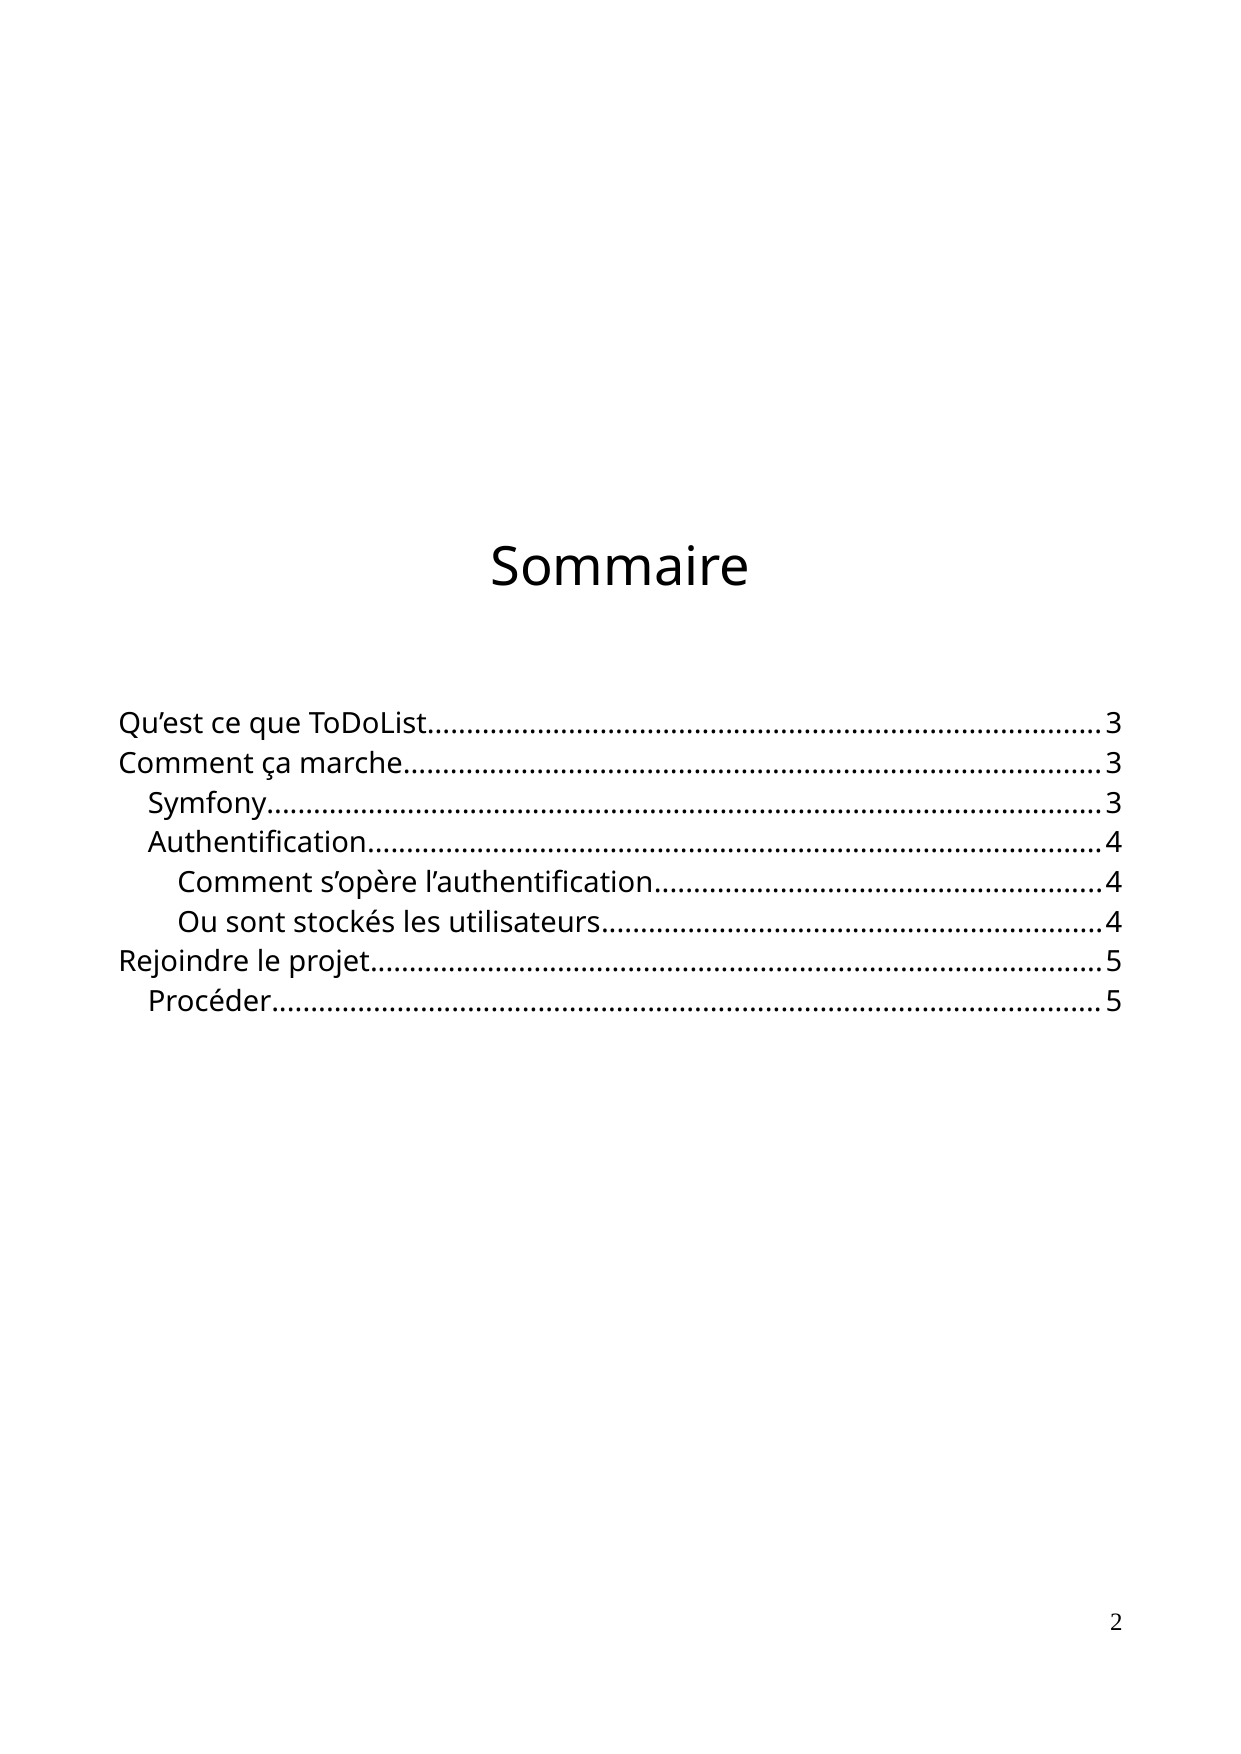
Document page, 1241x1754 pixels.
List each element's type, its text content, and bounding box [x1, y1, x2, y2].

text Comment s’opère l’authentification 4 [177, 861, 1122, 901]
text Ou sont stockés les utilisateurs 4 [177, 901, 1122, 941]
text Rejoindre le projet 5 [118, 941, 1122, 980]
text Authentification 4 [148, 822, 1122, 861]
text Qu’est ce que ToDoList 3 [118, 703, 1122, 742]
text Symfony 3 [148, 782, 1122, 822]
text Comment ça marche 3 [118, 742, 1122, 782]
subtitle Sommaire [118, 528, 1122, 602]
text Procéder 5 [148, 980, 1122, 1020]
